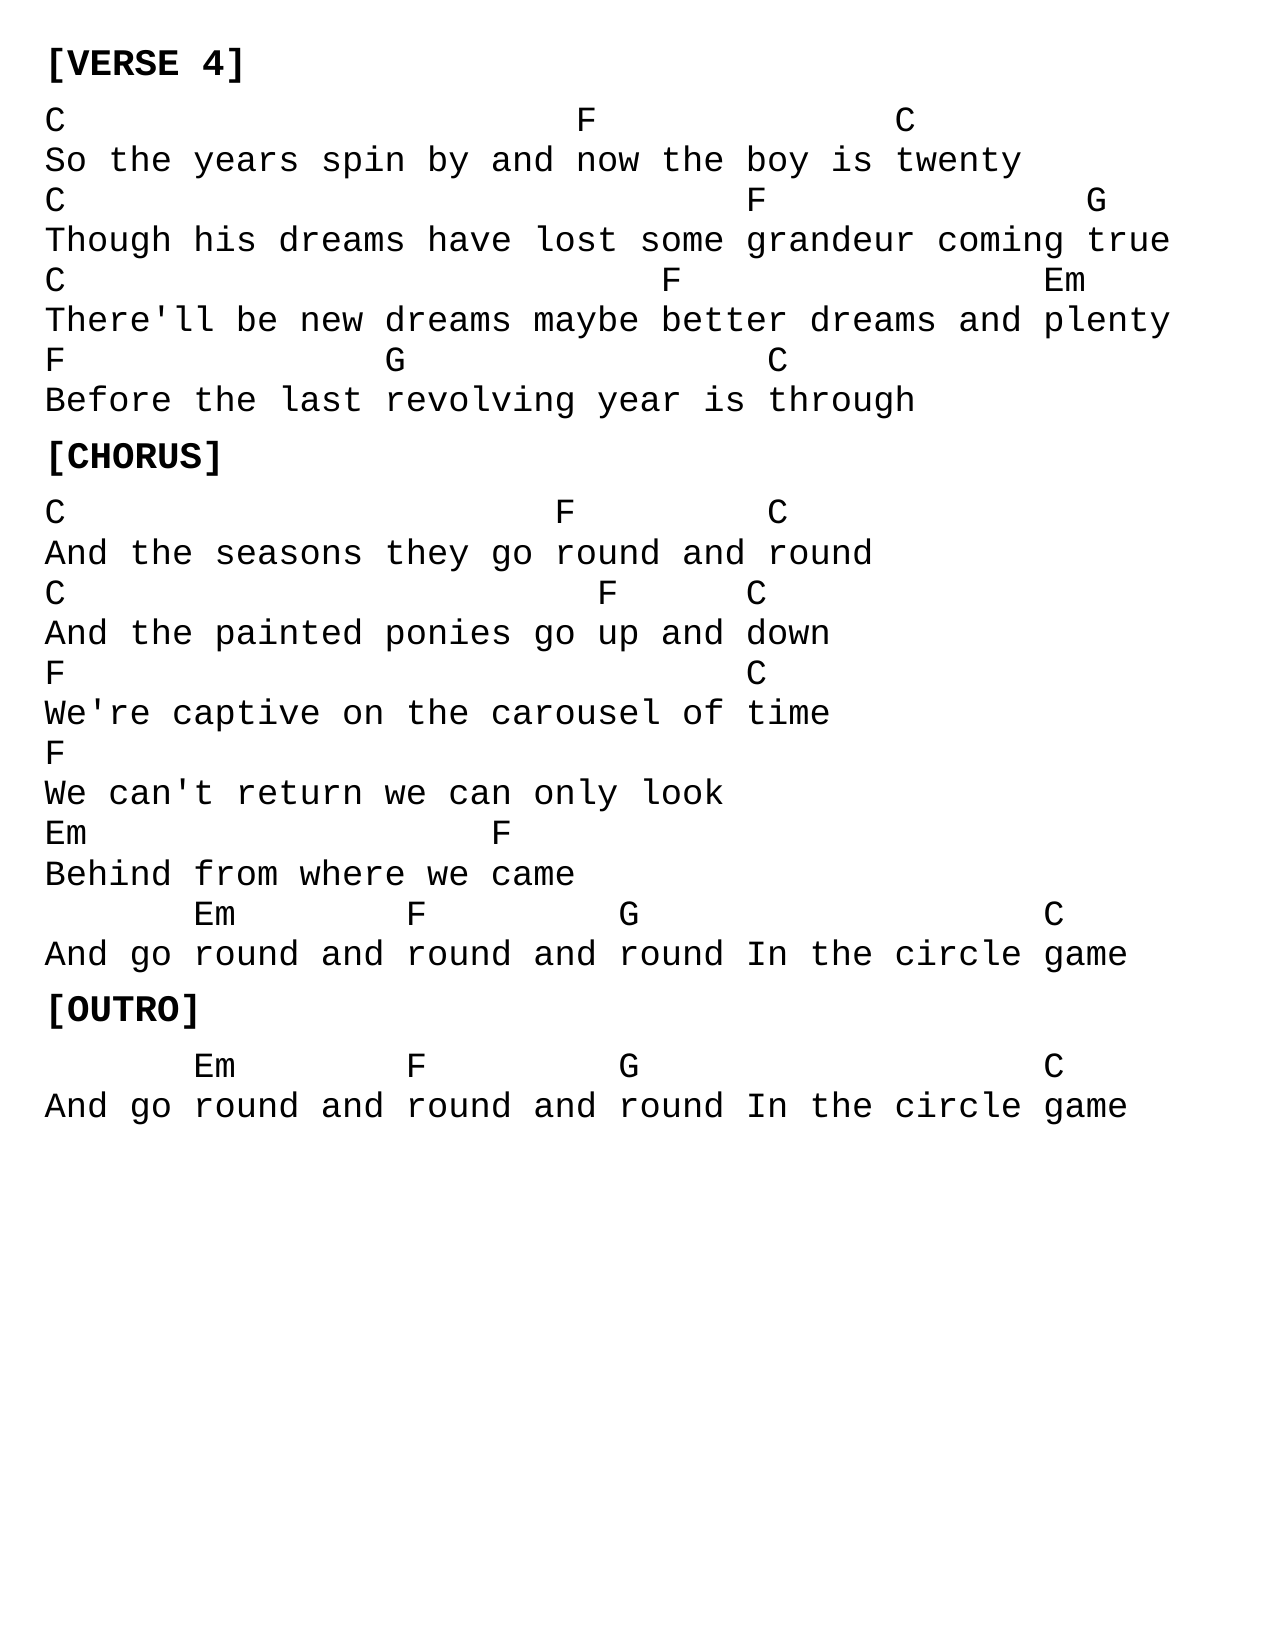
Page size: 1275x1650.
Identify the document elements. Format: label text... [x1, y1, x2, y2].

text C F G [44, 182, 1231, 222]
text We're captive on the carousel of time [44, 695, 1231, 735]
text And go round and round and round In the circle game [44, 936, 1231, 976]
subtitle [CHORUS] [44, 437, 1231, 480]
subtitle [OUTRO] [44, 991, 1231, 1033]
text Before the last revolving year is through [44, 382, 1231, 422]
text C F Em [44, 262, 1231, 302]
text F C [44, 655, 1231, 695]
text C F C [44, 575, 1231, 615]
text There'll be new dreams maybe better dreams and plenty [44, 302, 1231, 342]
text And the painted ponies go up and down [44, 615, 1231, 655]
text And the seasons they go round and round [44, 534, 1231, 575]
text Behind from where we came [44, 855, 1231, 896]
text C F C [44, 494, 1231, 534]
text F G C [44, 342, 1231, 382]
subtitle [VERSE 4] [44, 44, 1231, 87]
text We can't return we can only look [44, 775, 1231, 815]
text So the years spin by and now the boy is twenty [44, 142, 1231, 182]
text Though his dreams have lost some grandeur coming true [44, 222, 1231, 262]
text C F C [44, 102, 1231, 142]
text Em F G C [44, 1048, 1231, 1088]
text Em F [44, 815, 1231, 855]
text And go round and round and round In the circle game [44, 1088, 1231, 1128]
text Em F G C [44, 896, 1231, 936]
text F [44, 735, 1231, 775]
